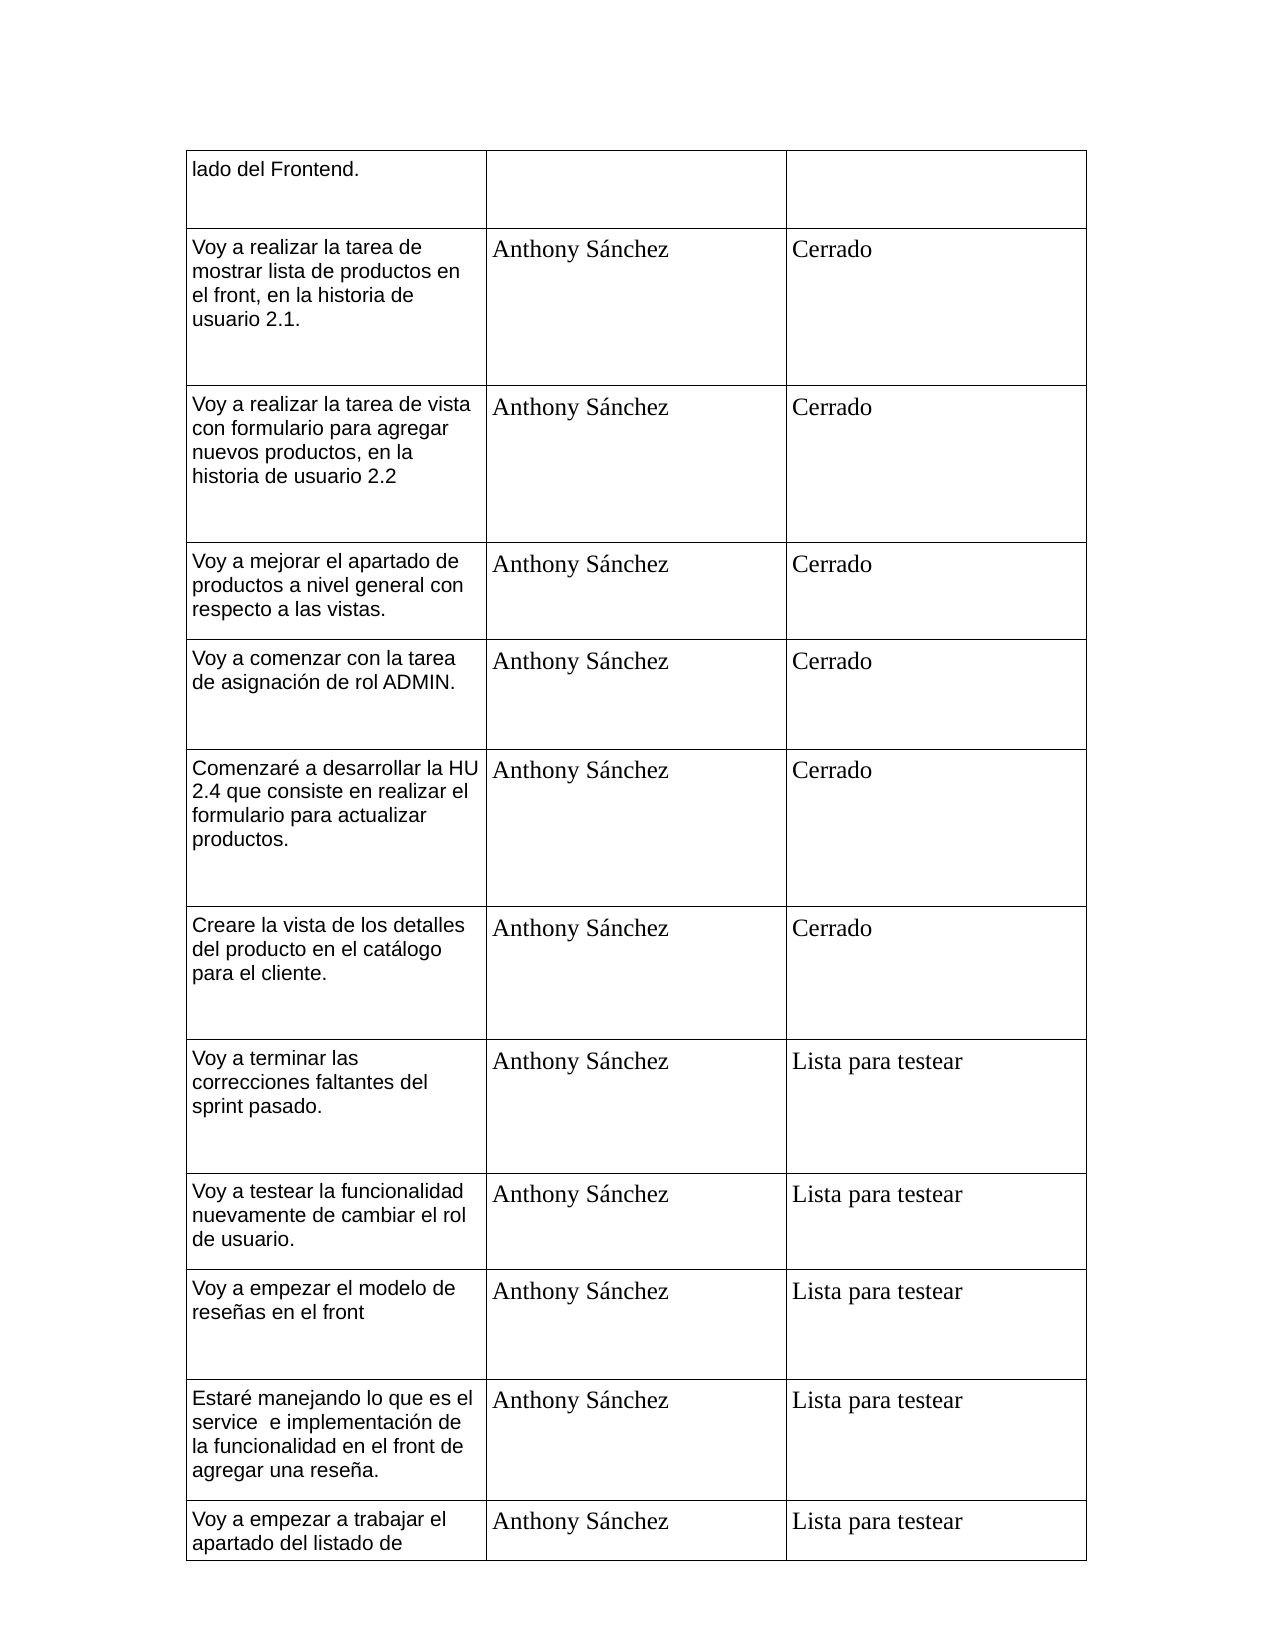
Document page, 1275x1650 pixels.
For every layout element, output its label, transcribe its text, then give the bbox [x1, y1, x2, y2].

table_cell Anthony Sánchez [487, 907, 786, 1039]
table_cell Estaré manejando lo que es el service e implementación de la funcionalidad en el front de agregar una reseña. [187, 1380, 486, 1499]
table_cell Anthony Sánchez [487, 1040, 786, 1172]
table_cell Lista para testear [787, 1270, 1086, 1379]
table_cell Voy a comenzar con la tarea de asignación de rol ADMIN. [187, 640, 486, 748]
table_cell Anthony Sánchez [487, 1501, 786, 1560]
table_cell Anthony Sánchez [487, 229, 786, 385]
table_cell Anthony Sánchez [487, 543, 786, 639]
table_cell lado del Frontend. [187, 151, 486, 228]
table_cell Cerrado [787, 386, 1086, 542]
table_cell Cerrado [787, 640, 1086, 748]
table_cell Voy a empezar a trabajar el apartado del listado de [187, 1501, 486, 1560]
table_cell Lista para testear [787, 1174, 1086, 1269]
table_cell Anthony Sánchez [487, 1270, 786, 1379]
table_cell Cerrado [787, 907, 1086, 1039]
table_cell Cerrado [787, 543, 1086, 639]
table_cell Cerrado [787, 229, 1086, 385]
table_cell [787, 151, 1086, 228]
table_cell Anthony Sánchez [487, 640, 786, 748]
table_cell Lista para testear [787, 1040, 1086, 1172]
table_cell Anthony Sánchez [487, 750, 786, 906]
table_cell Voy a realizar la tarea de vista con formulario para agregar nuevos productos, en la historia de usuario 2.2 [187, 386, 486, 542]
table_cell Voy a testear la funcionalidad nuevamente de cambiar el rol de usuario. [187, 1174, 486, 1269]
table_cell Cerrado [787, 750, 1086, 906]
table_cell Lista para testear [787, 1501, 1086, 1560]
table_cell Voy a mejorar el apartado de productos a nivel general con respecto a las vistas. [187, 543, 486, 639]
table_cell Creare la vista de los detalles del producto en el catálogo para el cliente. [187, 907, 486, 1039]
table_cell Voy a empezar el modelo de reseñas en el front [187, 1270, 486, 1379]
table_cell Anthony Sánchez [487, 386, 786, 542]
table_cell Anthony Sánchez [487, 1174, 786, 1269]
table_cell Comenzaré a desarrollar la HU 2.4 que consiste en realizar el formulario para actualizar productos. [187, 750, 486, 906]
table_cell Anthony Sánchez [487, 1380, 786, 1499]
table_cell Voy a terminar las correcciones faltantes del sprint pasado. [187, 1040, 486, 1172]
table_cell Voy a realizar la tarea de mostrar lista de productos en el front, en la historia de usuario 2.1. [187, 229, 486, 385]
table_cell [487, 151, 786, 228]
table_cell Lista para testear [787, 1380, 1086, 1499]
